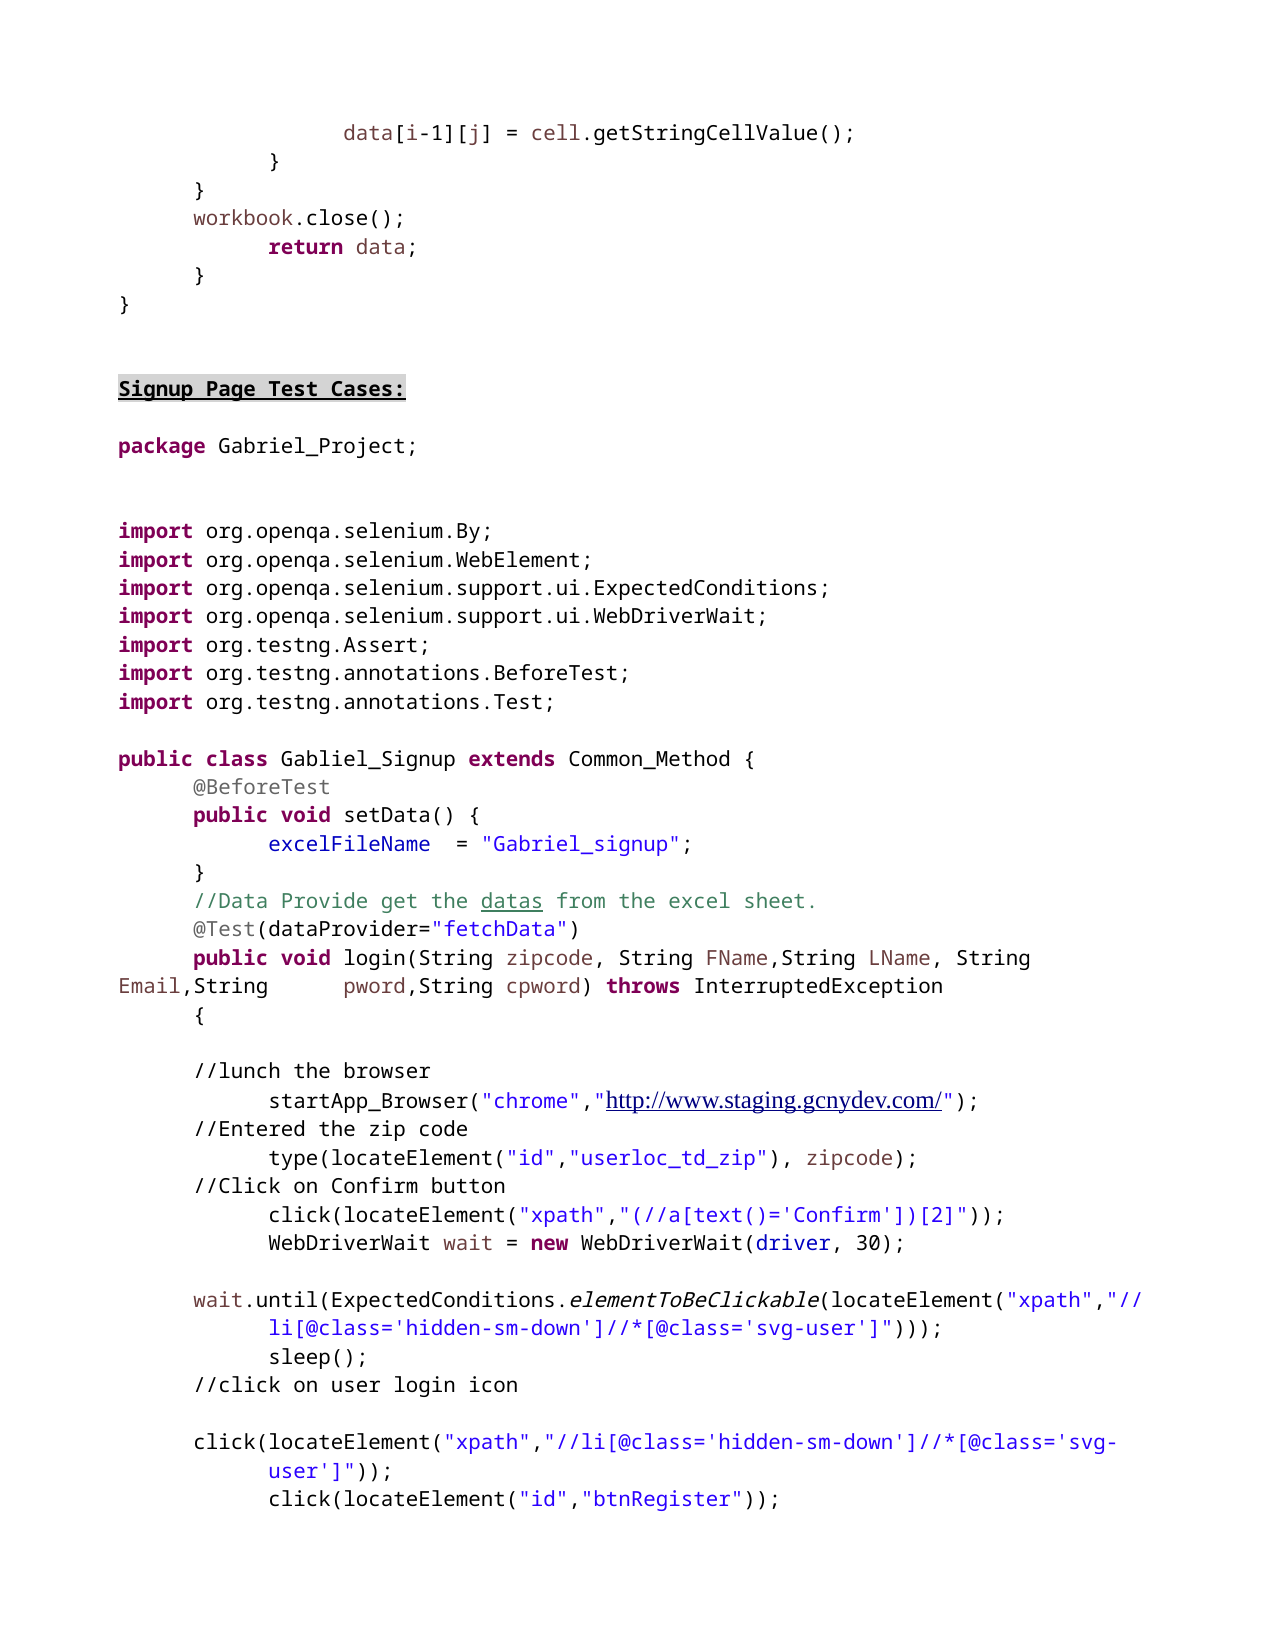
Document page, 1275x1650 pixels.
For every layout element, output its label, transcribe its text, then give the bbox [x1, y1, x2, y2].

text excelFileName = "Gabriel_signup"; [118, 829, 1157, 857]
text sleep(); [118, 1342, 1157, 1370]
text data[i-1][j] = cell.getStringCellValue(); [118, 118, 1157, 147]
text wait.until(ExpectedConditions.elementToBeClickable(locateElement("xpath","// li[@class='hidden-sm-down']//*[@class='svg-user']"))); [118, 1257, 1157, 1342]
text package Gabriel_Project; [118, 431, 1157, 459]
text { [118, 1000, 1157, 1028]
text import org.testng.annotations.Test; [118, 687, 1157, 715]
text workbook.close(); [118, 203, 1157, 232]
text @BeforeTest [118, 772, 1157, 801]
text } [118, 175, 1157, 203]
text //click on user login icon [118, 1370, 1157, 1399]
text Signup Page Test Cases: [118, 374, 1157, 402]
text import org.openqa.selenium.support.ui.ExpectedConditions; [118, 573, 1157, 602]
text //Data Provide get the datas from the excel sheet. [118, 886, 1157, 914]
text click(locateElement("xpath","//li[@class='hidden-sm-down']//*[@class='svg- user']")); [118, 1399, 1157, 1484]
text import org.openqa.selenium.WebElement; [118, 545, 1157, 573]
text //lunch the browser [118, 1057, 1157, 1085]
text startApp_Browser("chrome","http://www.staging.gcnydev.com/"); [118, 1085, 1157, 1114]
text click(locateElement("xpath","(//a[text()='Confirm'])[2]")); [118, 1200, 1157, 1228]
text } [118, 857, 1157, 886]
text public void setData() { [118, 801, 1157, 829]
text import org.testng.Assert; [118, 630, 1157, 658]
text } [118, 260, 1157, 289]
text //Entered the zip code [118, 1114, 1157, 1143]
text WebDriverWait wait = new WebDriverWait(driver, 30); [118, 1228, 1157, 1257]
text import org.openqa.selenium.By; [118, 516, 1157, 545]
text public class Gabliel_Signup extends Common_Method { [118, 744, 1157, 772]
text public void login(String zipcode, String FName,String LName, String Email,String pword,String cpword) throws InterruptedException [118, 943, 1157, 1000]
text } [118, 147, 1157, 175]
text import org.openqa.selenium.support.ui.WebDriverWait; [118, 602, 1157, 630]
text return data; [118, 232, 1157, 260]
text import org.testng.annotations.BeforeTest; [118, 658, 1157, 687]
text @Test(dataProvider="fetchData") [118, 914, 1157, 943]
text //Click on Confirm button [118, 1171, 1157, 1200]
text } [118, 289, 1157, 317]
text type(locateElement("id","userloc_td_zip"), zipcode); [118, 1143, 1157, 1171]
text click(locateElement("id","btnRegister")); [118, 1484, 1157, 1513]
